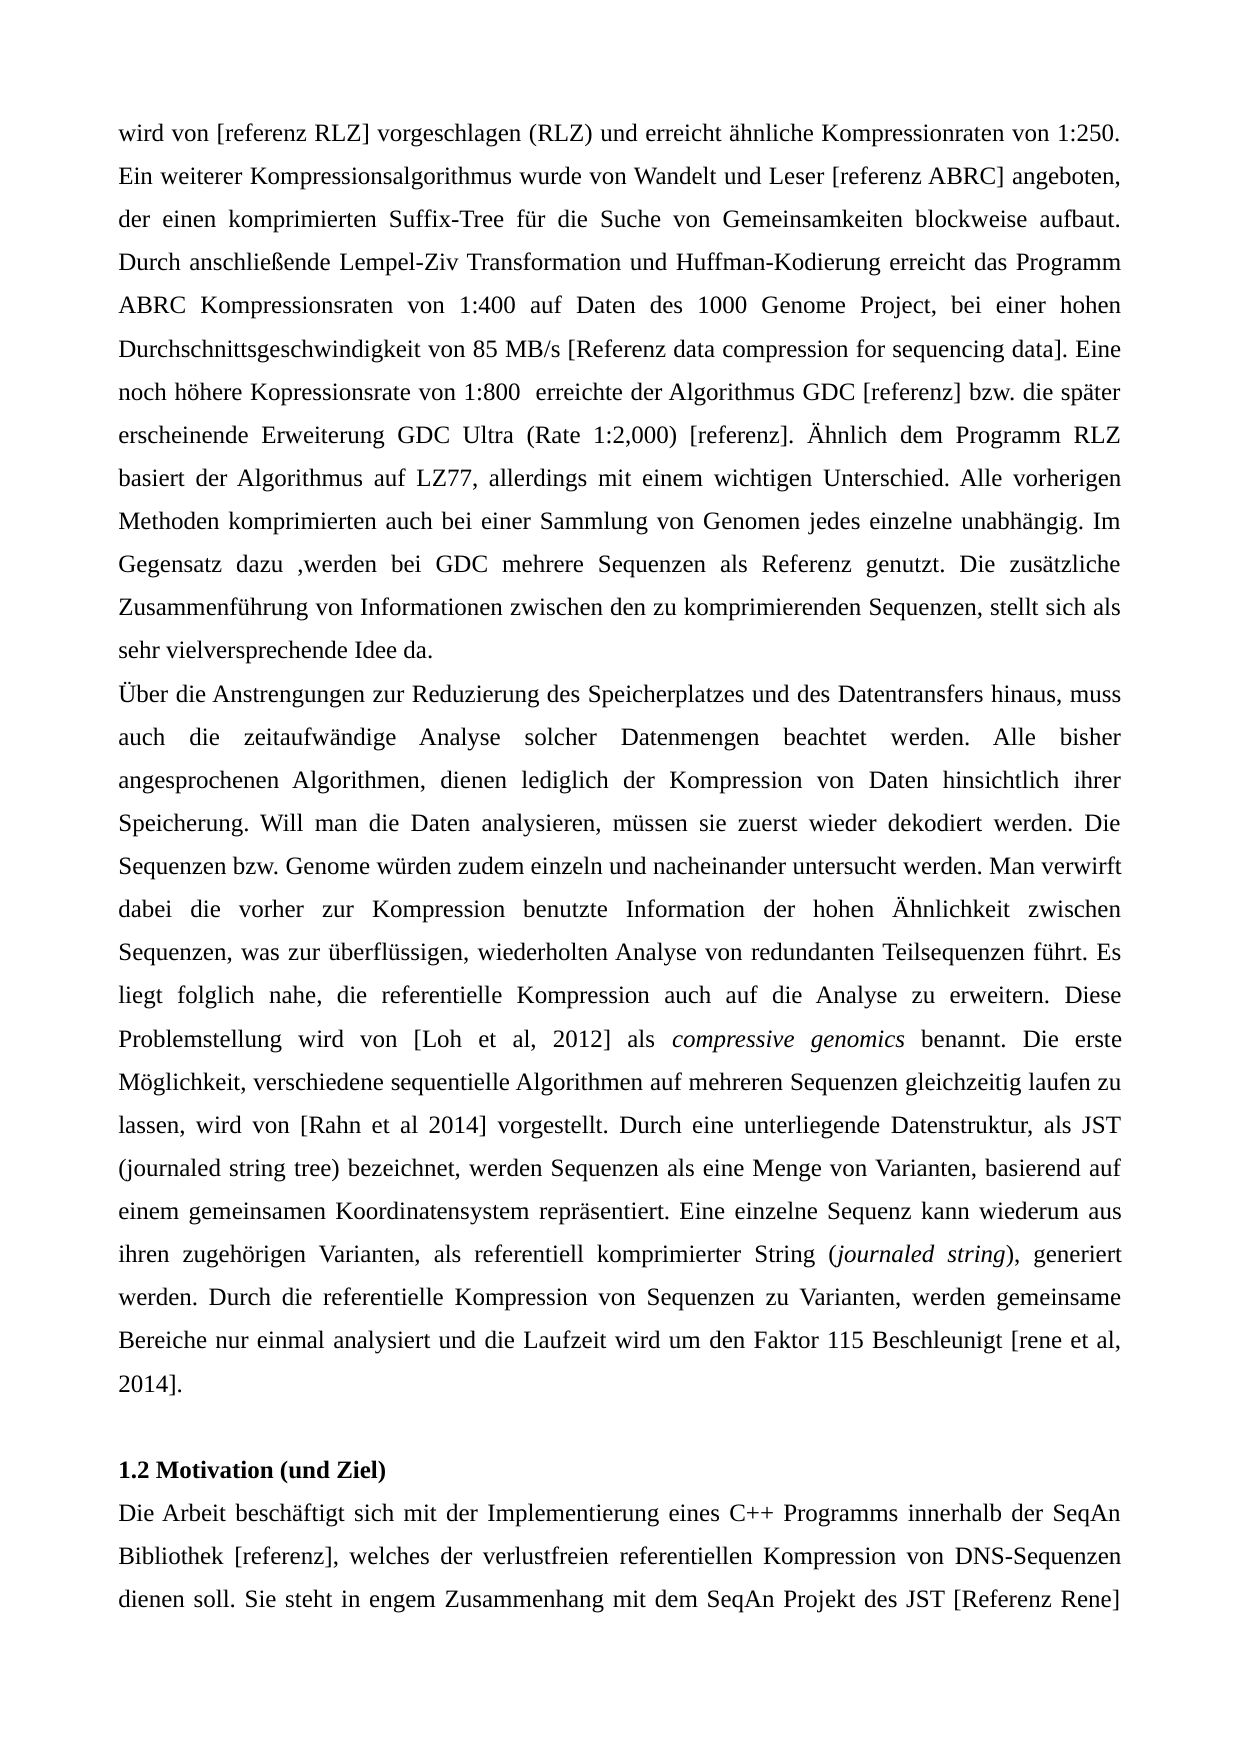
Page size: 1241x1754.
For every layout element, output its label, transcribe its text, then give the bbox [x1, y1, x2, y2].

text Die Arbeit beschäftigt sich mit der Implementierung eines C++ Programms innerhalb der SeqAn Bibliothek [referenz], welches der verlustfreien referentiellen Kompression von DNS-Sequenzen dienen soll. Sie steht in engem Zusammenhang mit dem SeqAn Projekt des JST [Referenz Rene] [118, 1498, 1122, 1613]
text wird von [referenz RLZ] vorgeschlagen (RLZ) und erreicht ähnliche Kompressionraten von 1:250. Ein weiterer Kompressionsalgorithmus wurde von Wandelt und Leser [referenz ABRC] angeboten, der einen komprimierten Suffix-Tree für die Suche von Gemeinsamkeiten blockweise aufbaut. Durch anschließende Lempel-Ziv Transformation und Huffman-Kodierung erreicht das Programm ABRC Kompressionsraten von 1:400 auf Daten des 1000 Genome Project, bei einer hohen Durchschnittsgeschwindigkeit von 85 MB/s [Referenz data compression for sequencing data]. Eine noch höhere Kopressionsrate von 1:800 erreichte der Algorithmus GDC [referenz] bzw. die später erscheinende Erweiterung GDC Ultra (Rate 1:2,000) [referenz]. Ähnlich dem Programm RLZ basiert der Algorithmus auf LZ77, allerdings mit einem wichtigen Unterschied. Alle vorherigen Methoden komprimierten auch bei einer Sammlung von Genomen jedes einzelne unabhängig. Im Gegensatz dazu ,werden bei GDC mehrere Sequenzen als Referenz genutzt. Die zusätzliche Zusammenführung von Informationen zwischen den zu komprimierenden Sequenzen, stellt sich als sehr vielversprechende Idee da. [118, 118, 1122, 664]
text 1.2 Motivation (und Ziel) [118, 1455, 1122, 1484]
text Über die Anstrengungen zur Reduzierung des Speicherplatzes und des Datentransfers hinaus, muss auch die zeitaufwändige Analyse solcher Datenmengen beachtet werden. Alle bisher angesprochenen Algorithmen, dienen lediglich der Kompression von Daten hinsichtlich ihrer Speicherung. Will man die Daten analysieren, müssen sie zuerst wieder dekodiert werden. Die Sequenzen bzw. Genome würden zudem einzeln und nacheinander untersucht werden. Man verwirft dabei die vorher zur Kompression benutzte Information der hohen Ähnlichkeit zwischen Sequenzen, was zur überflüssigen, wiederholten Analyse von redundanten Teilsequenzen führt. Es liegt folglich nahe, die referentielle Kompression auch auf die Analyse zu erweitern. Diese Problemstellung wird von [Loh et al, 2012] als compressive genomics benannt. Die erste Möglichkeit, verschiedene sequentielle Algorithmen auf mehreren Sequenzen gleichzeitig laufen zu lassen, wird von [Rahn et al 2014] vorgestellt. Durch eine unterliegende Datenstruktur, als JST (journaled string tree) bezeichnet, werden Sequenzen als eine Menge von Varianten, basierend auf einem gemeinsamen Koordinatensystem repräsentiert. Eine einzelne Sequenz kann wiederum aus ihren zugehörigen Varianten, als referentiell komprimierter String (journaled string), generiert werden. Durch die referentielle Kompression von Sequenzen zu Varianten, werden gemeinsame Bereiche nur einmal analysiert und die Laufzeit wird um den Faktor 115 Beschleunigt [rene et al, 2014]. [118, 679, 1122, 1397]
